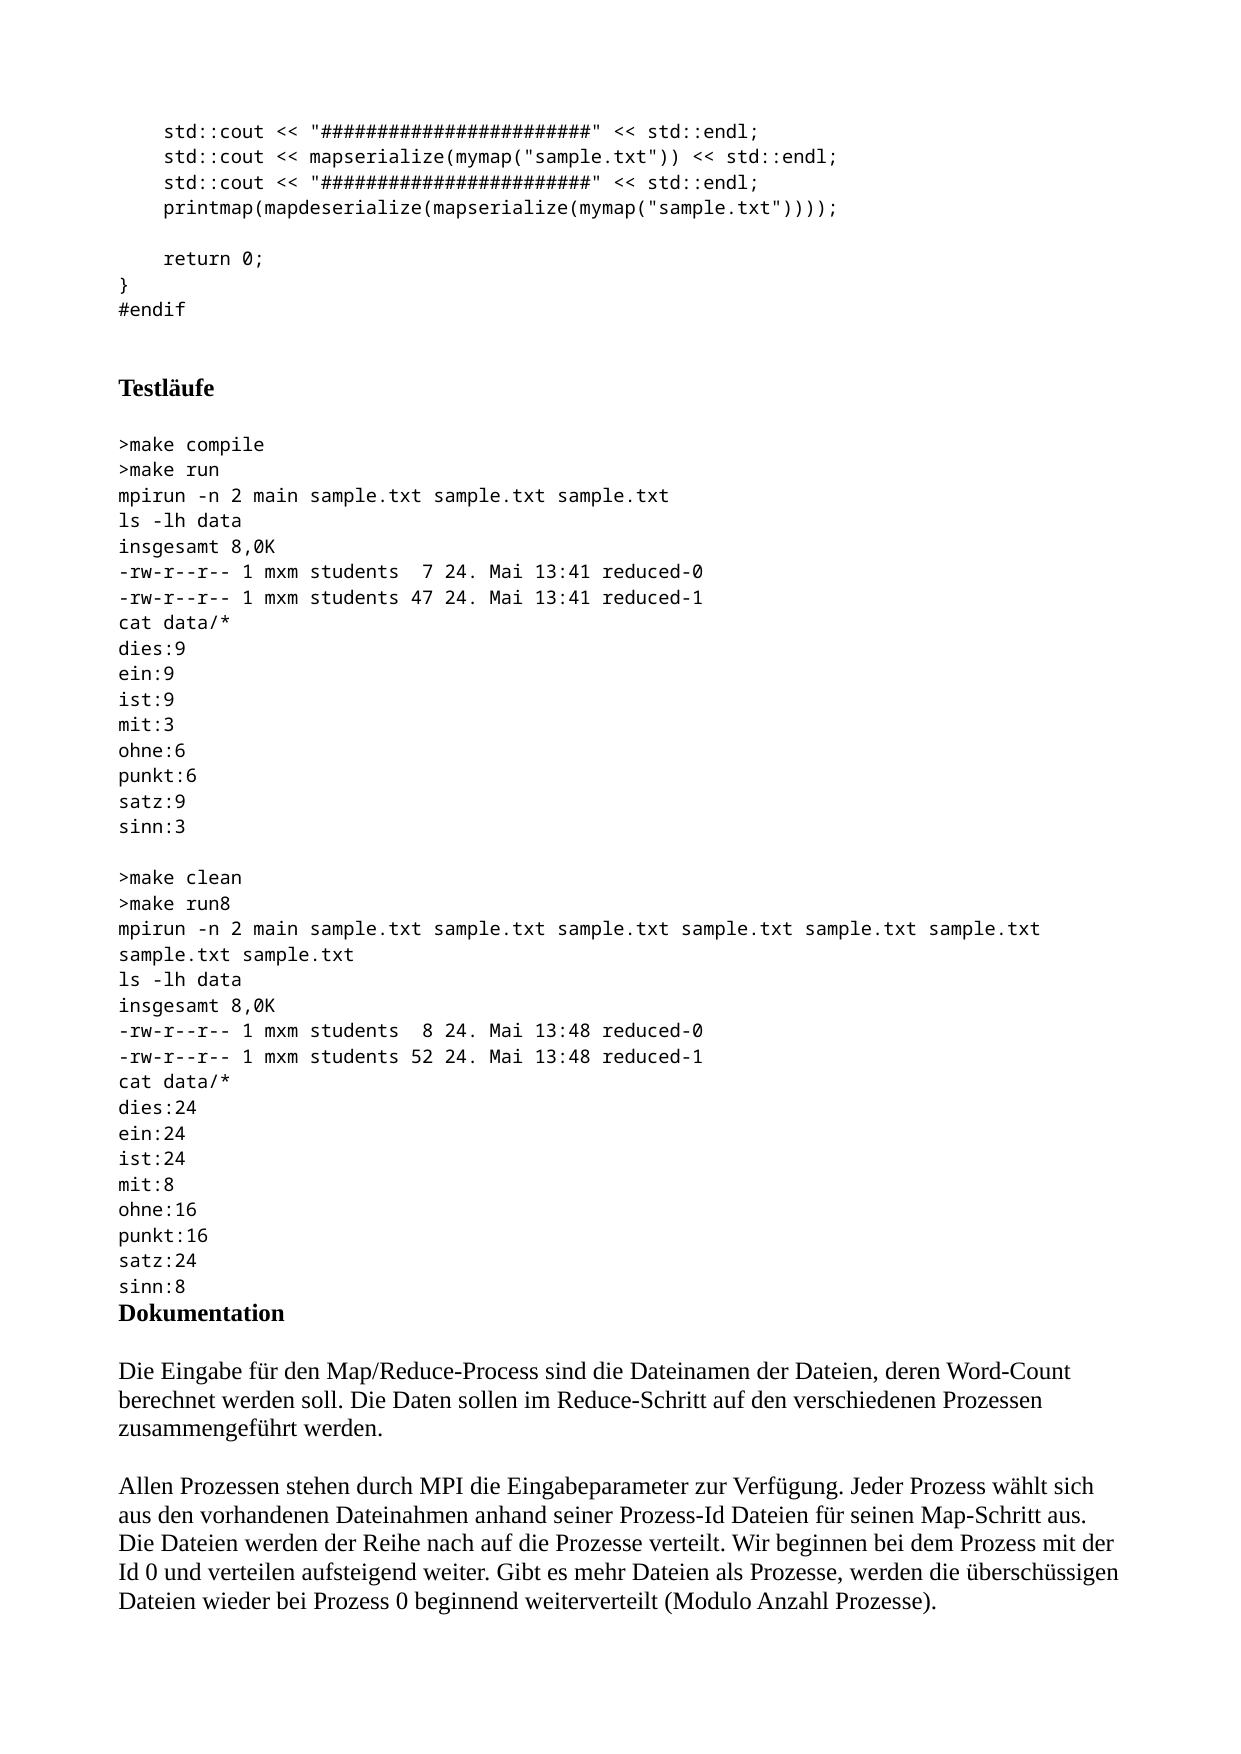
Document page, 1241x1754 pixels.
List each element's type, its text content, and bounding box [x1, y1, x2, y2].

text insgesamt 8,0K [118, 992, 1122, 1018]
text mit:8 [118, 1171, 1122, 1196]
text ohne:16 [118, 1196, 1122, 1222]
text Allen Prozessen stehen durch MPI die Eingabeparameter zur Verfügung. Jeder Prozess wählt sich aus den vorhandenen Dateinahmen anhand seiner Prozess-Id Dateien für seinen Map-Schritt aus. Die Dateien werden der Reihe nach auf die Prozesse verteilt. Wir beginnen bei dem Prozess mit der Id 0 und verteilen aufsteigend weiter. Gibt es mehr Dateien als Prozesse, werden die überschüssigen Dateien wieder bei Prozess 0 beginnend weiterverteilt (Modulo Anzahl Prozesse). [118, 1471, 1122, 1615]
text printmap(mapdeserialize(mapserialize(mymap("sample.txt")))); [118, 195, 1122, 220]
text -rw-r--r-- 1 mxm students 47 24. Mai 13:41 reduced-1 [118, 584, 1122, 609]
text dies:24 [118, 1094, 1122, 1120]
text ein:9 [118, 661, 1122, 686]
text mpirun -n 2 main sample.txt sample.txt sample.txt [118, 482, 1122, 507]
text ls -lh data [118, 967, 1122, 992]
text std::cout << mapserialize(mymap("sample.txt")) << std::endl; [118, 144, 1122, 169]
text -rw-r--r-- 1 mxm students 7 24. Mai 13:41 reduced-0 [118, 558, 1122, 584]
text Die Eingabe für den Map/Reduce-Process sind die Dateinamen der Dateien, deren Word-Count berechnet werden soll. Die Daten sollen im Reduce-Schritt auf den verschiedenen Prozessen zusammengeführt werden. [118, 1356, 1122, 1442]
text ein:24 [118, 1120, 1122, 1145]
text dies:9 [118, 635, 1122, 661]
text Dokumentation [118, 1298, 1122, 1327]
text std::cout << "########################" << std::endl; [118, 169, 1122, 195]
text sinn:3 [118, 814, 1122, 839]
text cat data/* [118, 1069, 1122, 1094]
text mit:3 [118, 712, 1122, 737]
text ist:9 [118, 686, 1122, 712]
text cat data/* [118, 609, 1122, 635]
text -rw-r--r-- 1 mxm students 52 24. Mai 13:48 reduced-1 [118, 1043, 1122, 1069]
text sinn:8 [118, 1273, 1122, 1298]
text } [118, 271, 1122, 297]
text ohne:6 [118, 737, 1122, 763]
text >make clean [118, 865, 1122, 890]
text -rw-r--r-- 1 mxm students 8 24. Mai 13:48 reduced-0 [118, 1018, 1122, 1043]
text punkt:6 [118, 763, 1122, 788]
text mpirun -n 2 main sample.txt sample.txt sample.txt sample.txt sample.txt sample.txt sample.txt sample.txt [118, 916, 1122, 967]
text satz:9 [118, 788, 1122, 814]
text punkt:16 [118, 1222, 1122, 1247]
text ist:24 [118, 1145, 1122, 1171]
text >make run8 [118, 890, 1122, 916]
text >make run [118, 456, 1122, 482]
text Testläufe [118, 373, 1122, 402]
text return 0; [118, 246, 1122, 271]
text >make compile [118, 431, 1122, 456]
text satz:24 [118, 1247, 1122, 1273]
text insgesamt 8,0K [118, 533, 1122, 558]
text std::cout << "########################" << std::endl; [118, 118, 1122, 144]
text ls -lh data [118, 507, 1122, 533]
text #endif [118, 297, 1122, 322]
